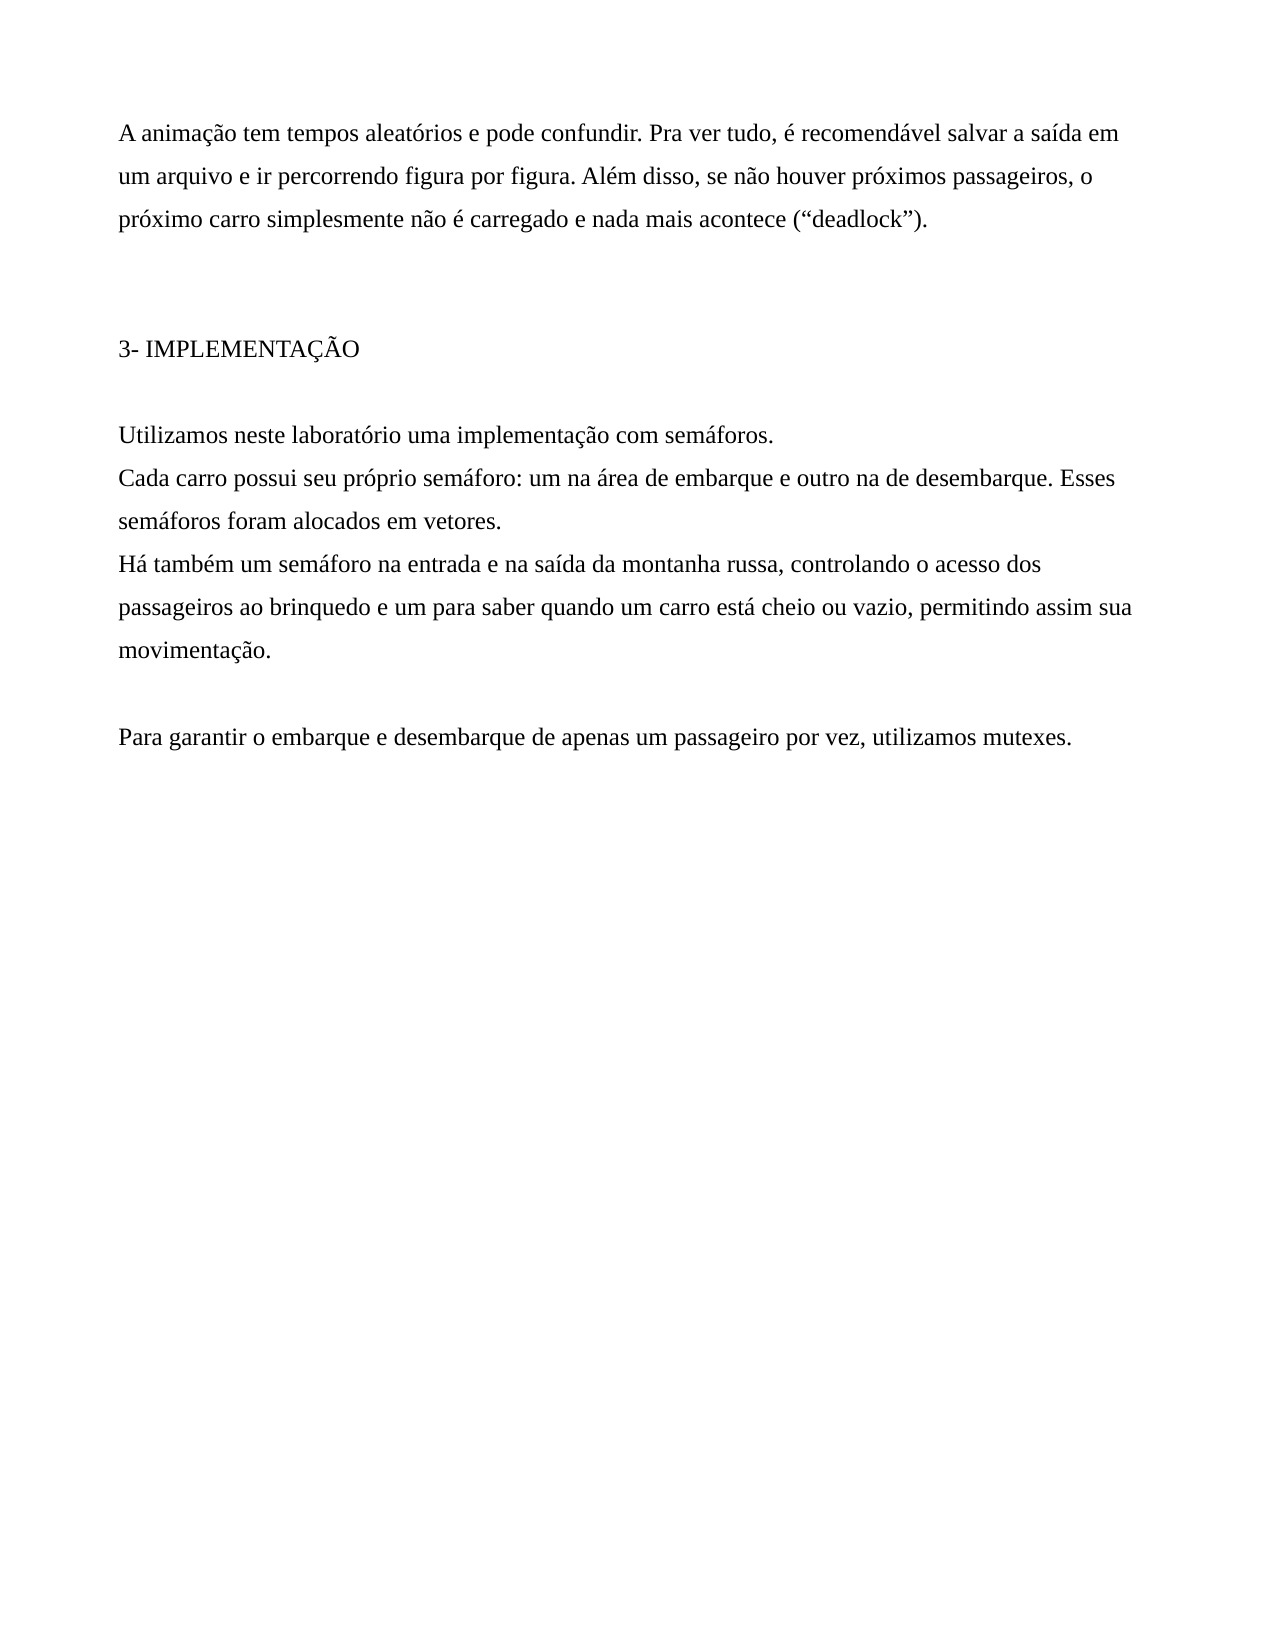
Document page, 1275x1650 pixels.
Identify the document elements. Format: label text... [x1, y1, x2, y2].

text A animação tem tempos aleatórios e pode confundir. Pra ver tudo, é recomendável salvar a saída em um arquivo e ir percorrendo figura por figura. Além disso, se não houver próximos passageiros, o próximo carro simplesmente não é carregado e nada mais acontece (“deadlock”). [118, 118, 1157, 233]
text Há também um semáforo na entrada e na saída da montanha russa, controlando o acesso dos passageiros ao brinquedo e um para saber quando um carro está cheio ou vazio, permitindo assim sua movimentação. [118, 549, 1157, 664]
text 3- IMPLEMENTAÇÃO [118, 334, 1157, 362]
text Para garantir o embarque e desembarque de apenas um passageiro por vez, utilizamos mutexes. [118, 722, 1157, 751]
text Utilizamos neste laboratório uma implementação com semáforos. [118, 420, 1157, 449]
text Cada carro possui seu próprio semáforo: um na área de embarque e outro na de desembarque. Esses semáforos foram alocados em vetores. [118, 463, 1157, 535]
